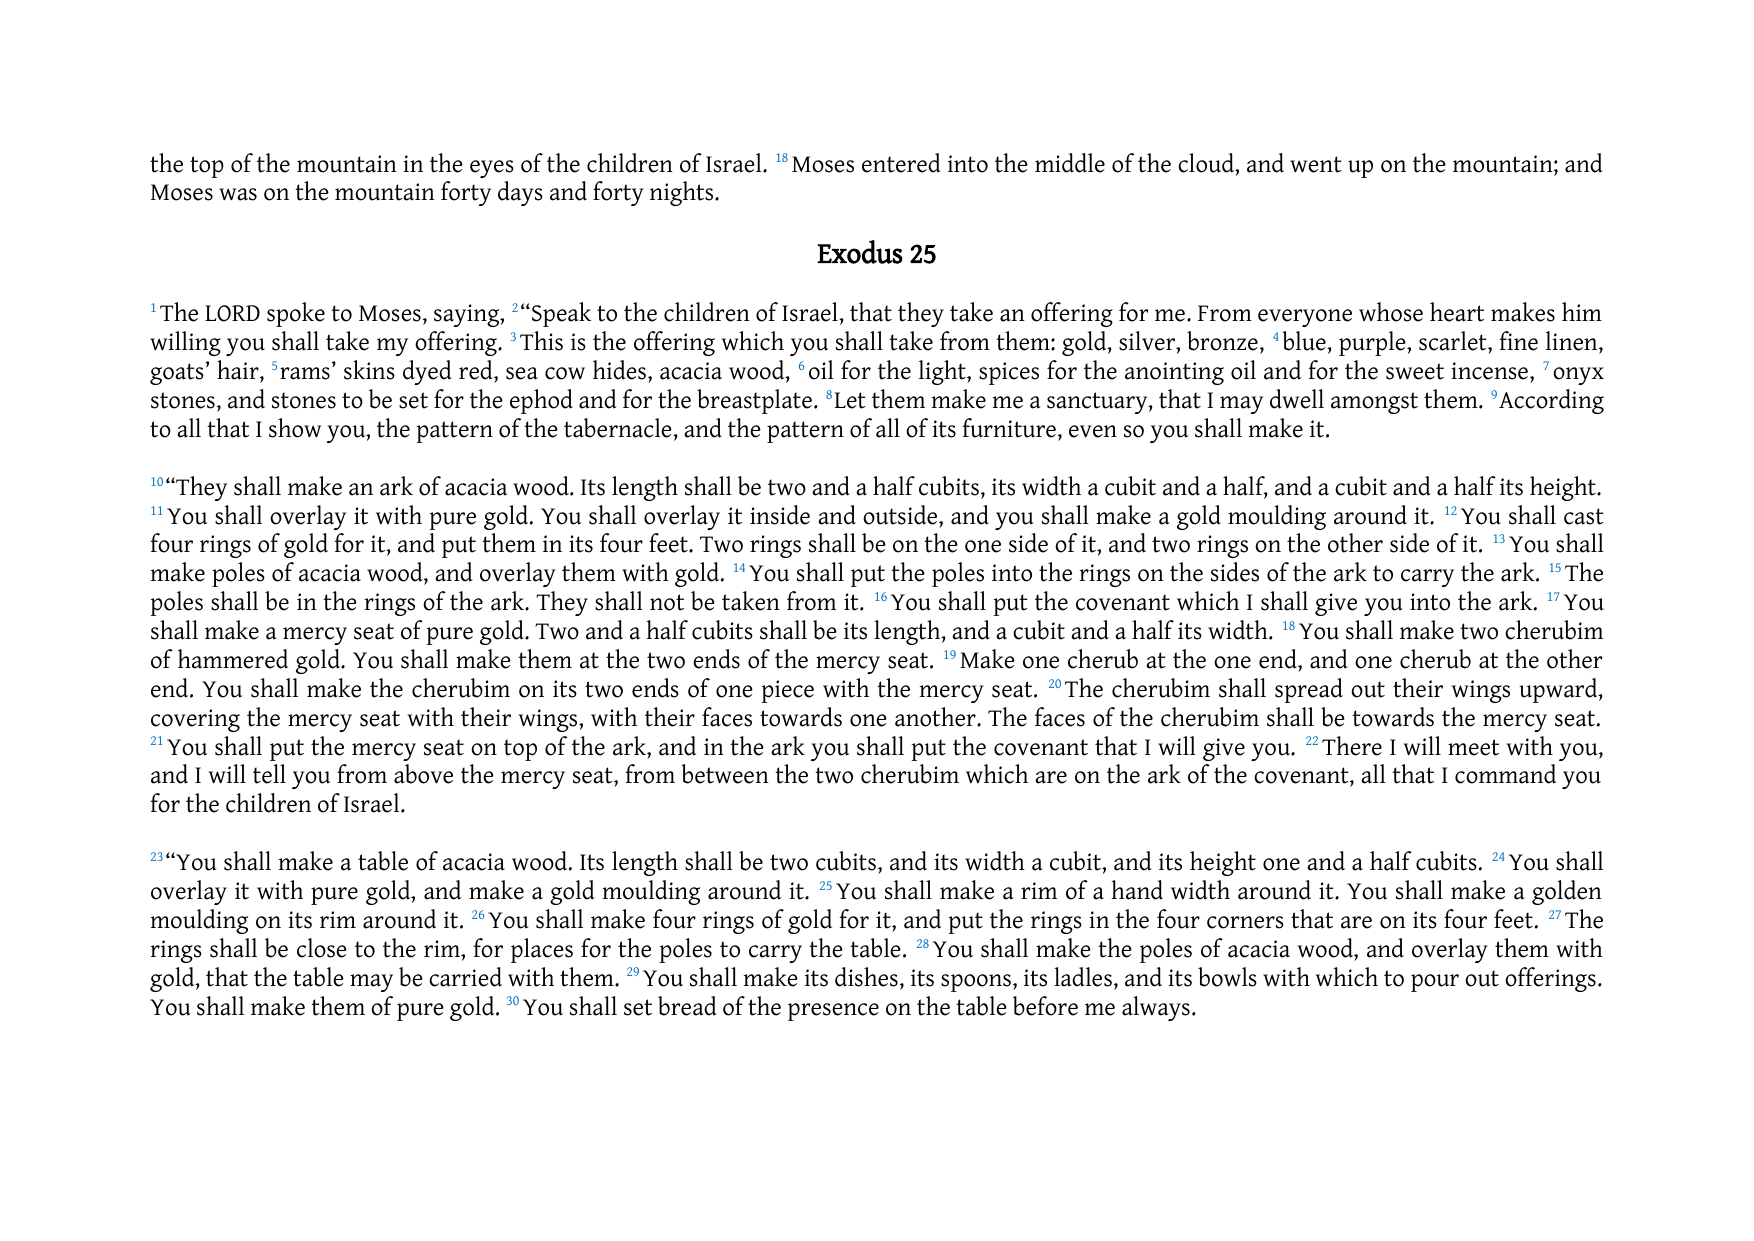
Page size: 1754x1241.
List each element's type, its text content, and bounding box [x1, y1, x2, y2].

text Exodus 25 [150, 237, 1604, 271]
text 1 The LORD spoke to Moses, saying, 2 “Speak to the children of Israel, that they take an offering for me. From everyone whose heart makes him willing you shall take my offering. 3 This is the offering which you shall take from them: gold, silver, bronze, 4 blue, purple, scarlet, fine linen, goats’ hair, 5 rams’ skins dyed red, sea cow hides, acacia wood, 6 oil for the light, spices for the anointing oil and for the sweet incense, 7 onyx stones, and stones to be set for the ephod and for the breastplate. 8 Let them make me a sanctuary, that I may dwell amongst them. 9 According to all that I show you, the pattern of the tabernacle, and the pattern of all of its furniture, even so you shall make it. [150, 300, 1604, 444]
text 10 “They shall make an ark of acacia wood. Its length shall be two and a half cubits, its width a cubit and a half, and a cubit and a half its height. 11 You shall overlay it with pure gold. You shall overlay it inside and outside, and you shall make a gold moulding around it. 12 You shall cast four rings of gold for it, and put them in its four feet. Two rings shall be on the one side of it, and two rings on the other side of it. 13 You shall make poles of acacia wood, and overlay them with gold. 14 You shall put the poles into the rings on the sides of the ark to carry the ark. 15 The poles shall be in the rings of the ark. They shall not be taken from it. 16 You shall put the covenant which I shall give you into the ark. 17 You shall make a mercy seat of pure gold. Two and a half cubits shall be its length, and a cubit and a half its width. 18 You shall make two cherubim of hammered gold. You shall make them at the two ends of the mercy seat. 19 Make one cherub at the one end, and one cherub at the other end. You shall make the cherubim on its two ends of one piece with the mercy seat. 20 The cherubim shall spread out their wings upward, covering the mercy seat with their wings, with their faces towards one another. The faces of the cherubim shall be towards the mercy seat. 21 You shall put the mercy seat on top of the ark, and in the ark you shall put the covenant that I will give you. 22 There I will meet with you, and I will tell you from above the mercy seat, from between the two cherubim which are on the ark of the covenant, all that I command you for the children of Israel. [150, 473, 1604, 819]
text 23 “You shall make a table of acacia wood. Its length shall be two cubits, and its width a cubit, and its height one and a half cubits. 24 You shall overlay it with pure gold, and make a gold moulding around it. 25 You shall make a rim of a hand width around it. You shall make a golden moulding on its rim around it. 26 You shall make four rings of gold for it, and put the rings in the four corners that are on its four feet. 27 The rings shall be close to the rim, for places for the poles to carry the table. 28 You shall make the poles of acacia wood, and overlay them with gold, that the table may be carried with them. 29 You shall make its dishes, its spoons, its ladles, and its bowls with which to pour out offerings. You shall make them of pure gold. 30 You shall set bread of the presence on the table before me always. [150, 849, 1604, 1022]
text the top of the mountain in the eyes of the children of Israel. 18 Moses entered into the middle of the cloud, and went up on the mountain; and Moses was on the mountain forty days and forty nights. [150, 150, 1604, 208]
